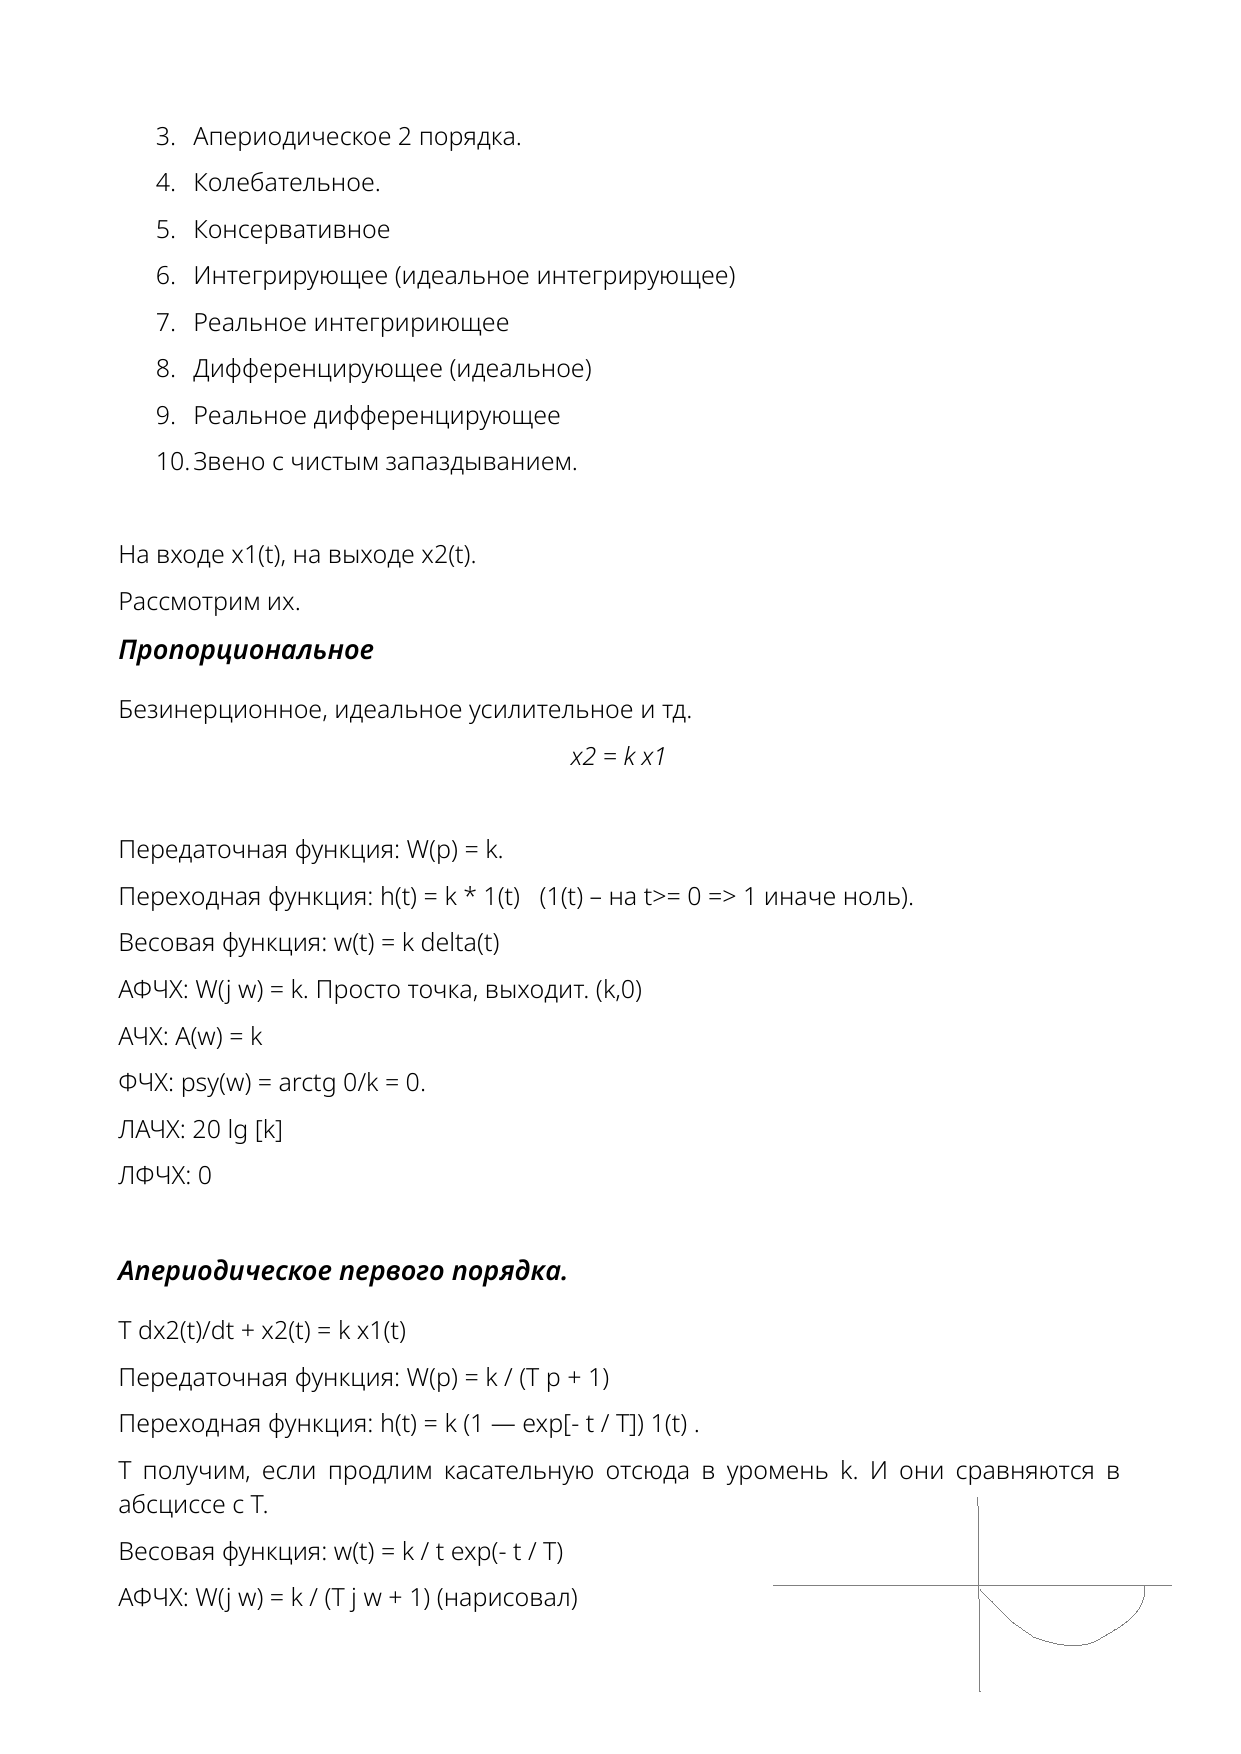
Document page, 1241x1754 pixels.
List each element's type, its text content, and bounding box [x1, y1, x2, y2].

list Звено с чистым запаздыванием. [156, 444, 1122, 478]
text ЛФЧХ: 0 [118, 1158, 1122, 1192]
text ФЧХ: psy(w) = arctg 0/k = 0. [118, 1065, 1122, 1099]
list Дифференцирующее (идеальное) [156, 351, 1122, 385]
text Весовая функция: w(t) = k delta(t) [118, 925, 1122, 959]
list Реальное интегририющее [156, 304, 1122, 338]
text x2 = k x1 [118, 739, 1122, 773]
subtitle Пропорциональное [118, 630, 1122, 667]
text T dx2(t)/dt + x2(t) = k x1(t) [118, 1313, 1122, 1347]
list Консервативное [156, 211, 1122, 245]
text На входе x1(t), на выходе x2(t). [118, 537, 1122, 571]
text Рассмотрим их. [118, 584, 1122, 618]
text T получим, если продлим касательную отсюда в уромень k. И они сравняются в абсциссе с T. [118, 1452, 1122, 1521]
text АЧХ: A(w) = k [118, 1018, 1122, 1052]
list Апериодическое 2 порядка. [156, 118, 1122, 152]
list Колебательное. [156, 165, 1122, 199]
list Реальное дифференцирующее [156, 397, 1122, 432]
text АФЧХ: W(j w) = k / (T j w + 1) (нарисовал) [118, 1580, 1122, 1614]
subtitle Апериодическое первого порядка. [118, 1251, 1122, 1288]
text Весовая функция: w(t) = k / t exp(- t / T) [118, 1533, 978, 1567]
text Передаточная функция: W(p) = k. [118, 832, 1122, 866]
text АФЧХ: W(j w) = k. Просто точка, выходит. (k,0) [118, 972, 1122, 1006]
text Переходная функция: h(t) = k (1 — exp[- t / T]) 1(t) . [118, 1406, 1122, 1440]
text ЛАЧХ: 20 lg [k] [118, 1111, 1122, 1145]
list Интегрирующее (идеальное интегрирующее) [156, 258, 1122, 292]
text Безинерционное, идеальное усилительное и тд. [118, 692, 1122, 726]
text Передаточная функция: W(p) = k / (T p + 1) [118, 1359, 1122, 1393]
text [979, 1533, 1122, 1567]
text Переходная функция: h(t) = k * 1(t) (1(t) – на t>= 0 => 1 иначе ноль). [118, 878, 1122, 912]
